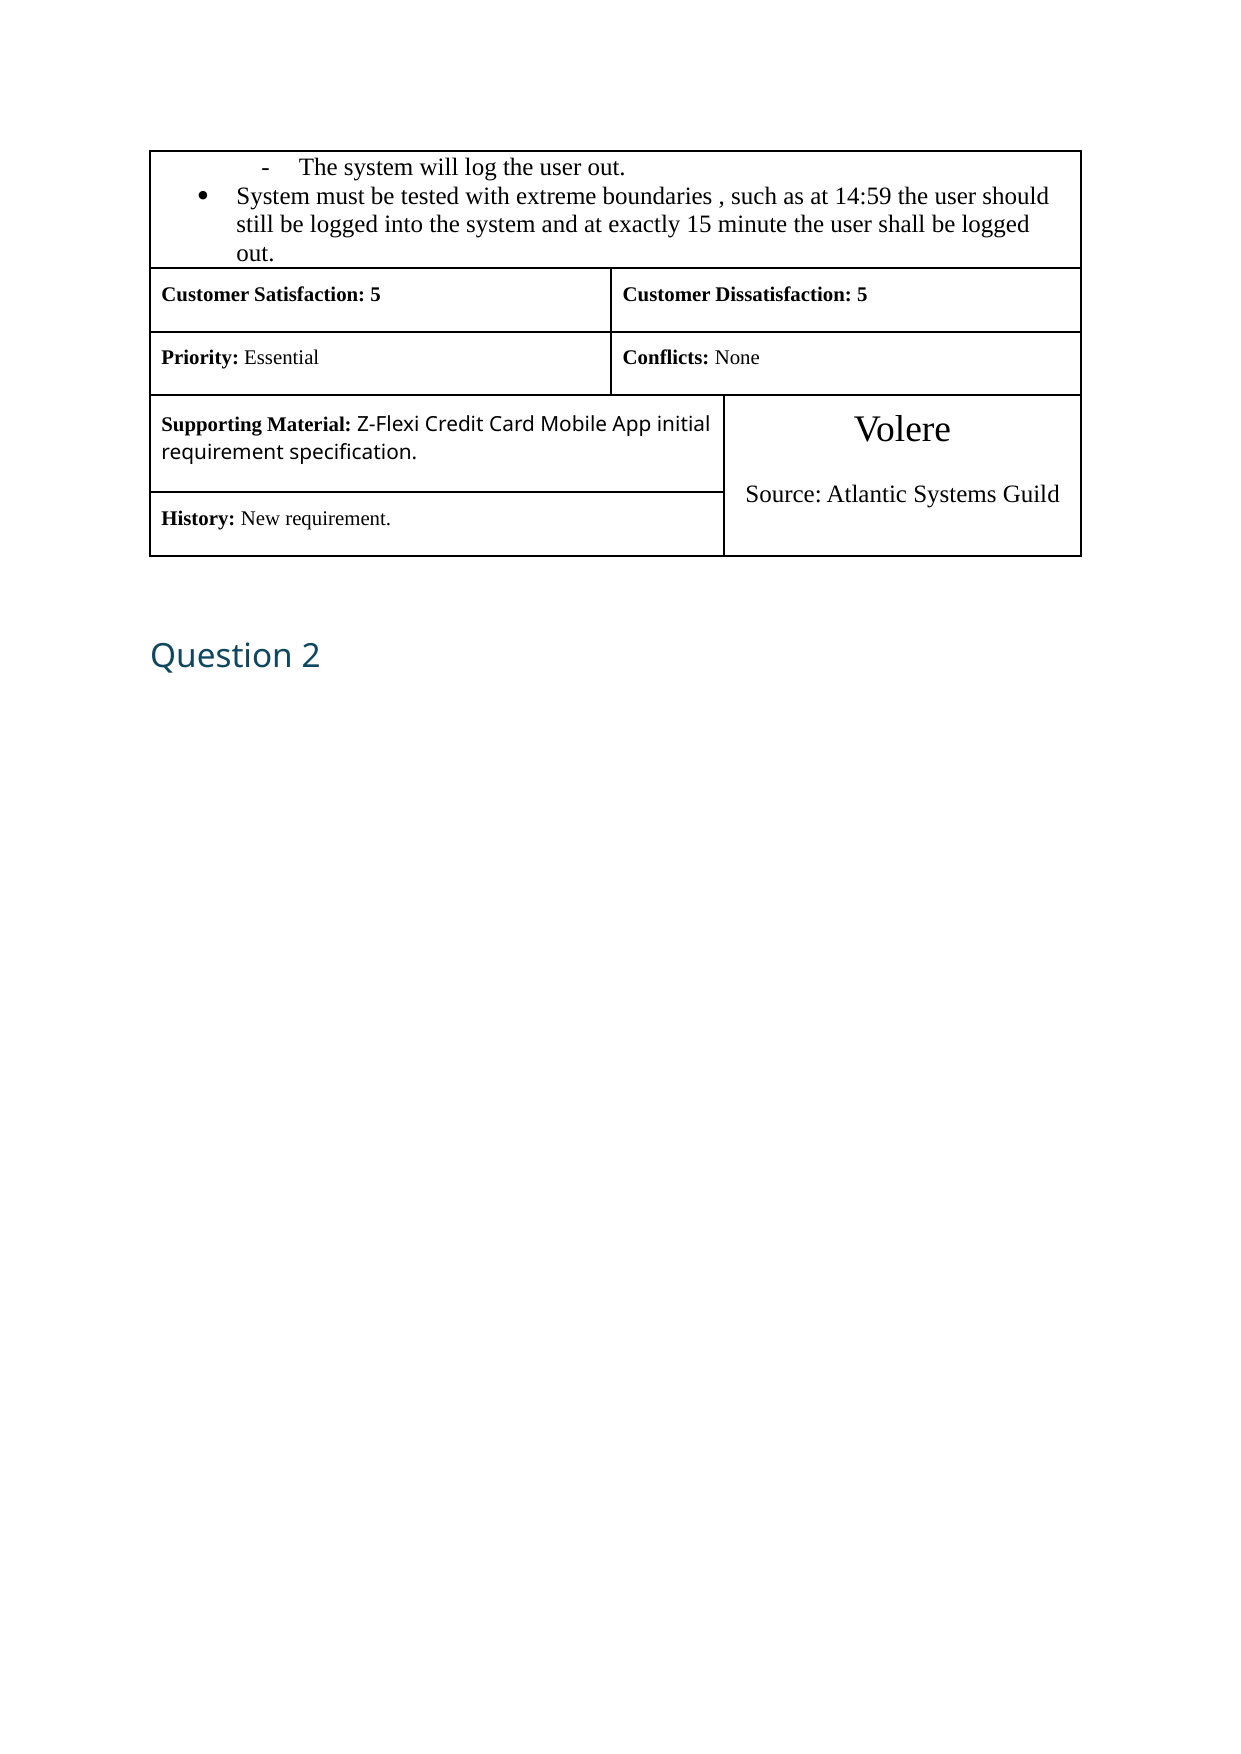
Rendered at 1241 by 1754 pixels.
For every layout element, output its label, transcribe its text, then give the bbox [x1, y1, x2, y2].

table_cell Customer Dissatisfaction: 5 [612, 269, 1080, 331]
table_cell Volere Source: Atlantic Systems Guild [725, 396, 1080, 554]
table_cell Conflicts: None [612, 333, 1080, 394]
table_cell Priority: Essential [151, 333, 610, 394]
subtitle Question 2 [150, 631, 1090, 677]
table_cell Supporting Material: Z-Flexi Credit Card Mobile App initial requirement specification. [151, 396, 723, 491]
table_cell Customer Satisfaction: 5 [151, 269, 610, 331]
table_cell History: New requirement. [151, 493, 723, 554]
table_cell Fit Criteria: System should monitor the users interactivity and only start timer after the last user interaction . If user activity is not detected for exactly 15 minutes The system will log the user out. System must be tested with extreme boundaries , such as at 14:59 the user should still be logged into the system and at exactly 15 minute the user shall be logged out. [151, 152, 1080, 267]
